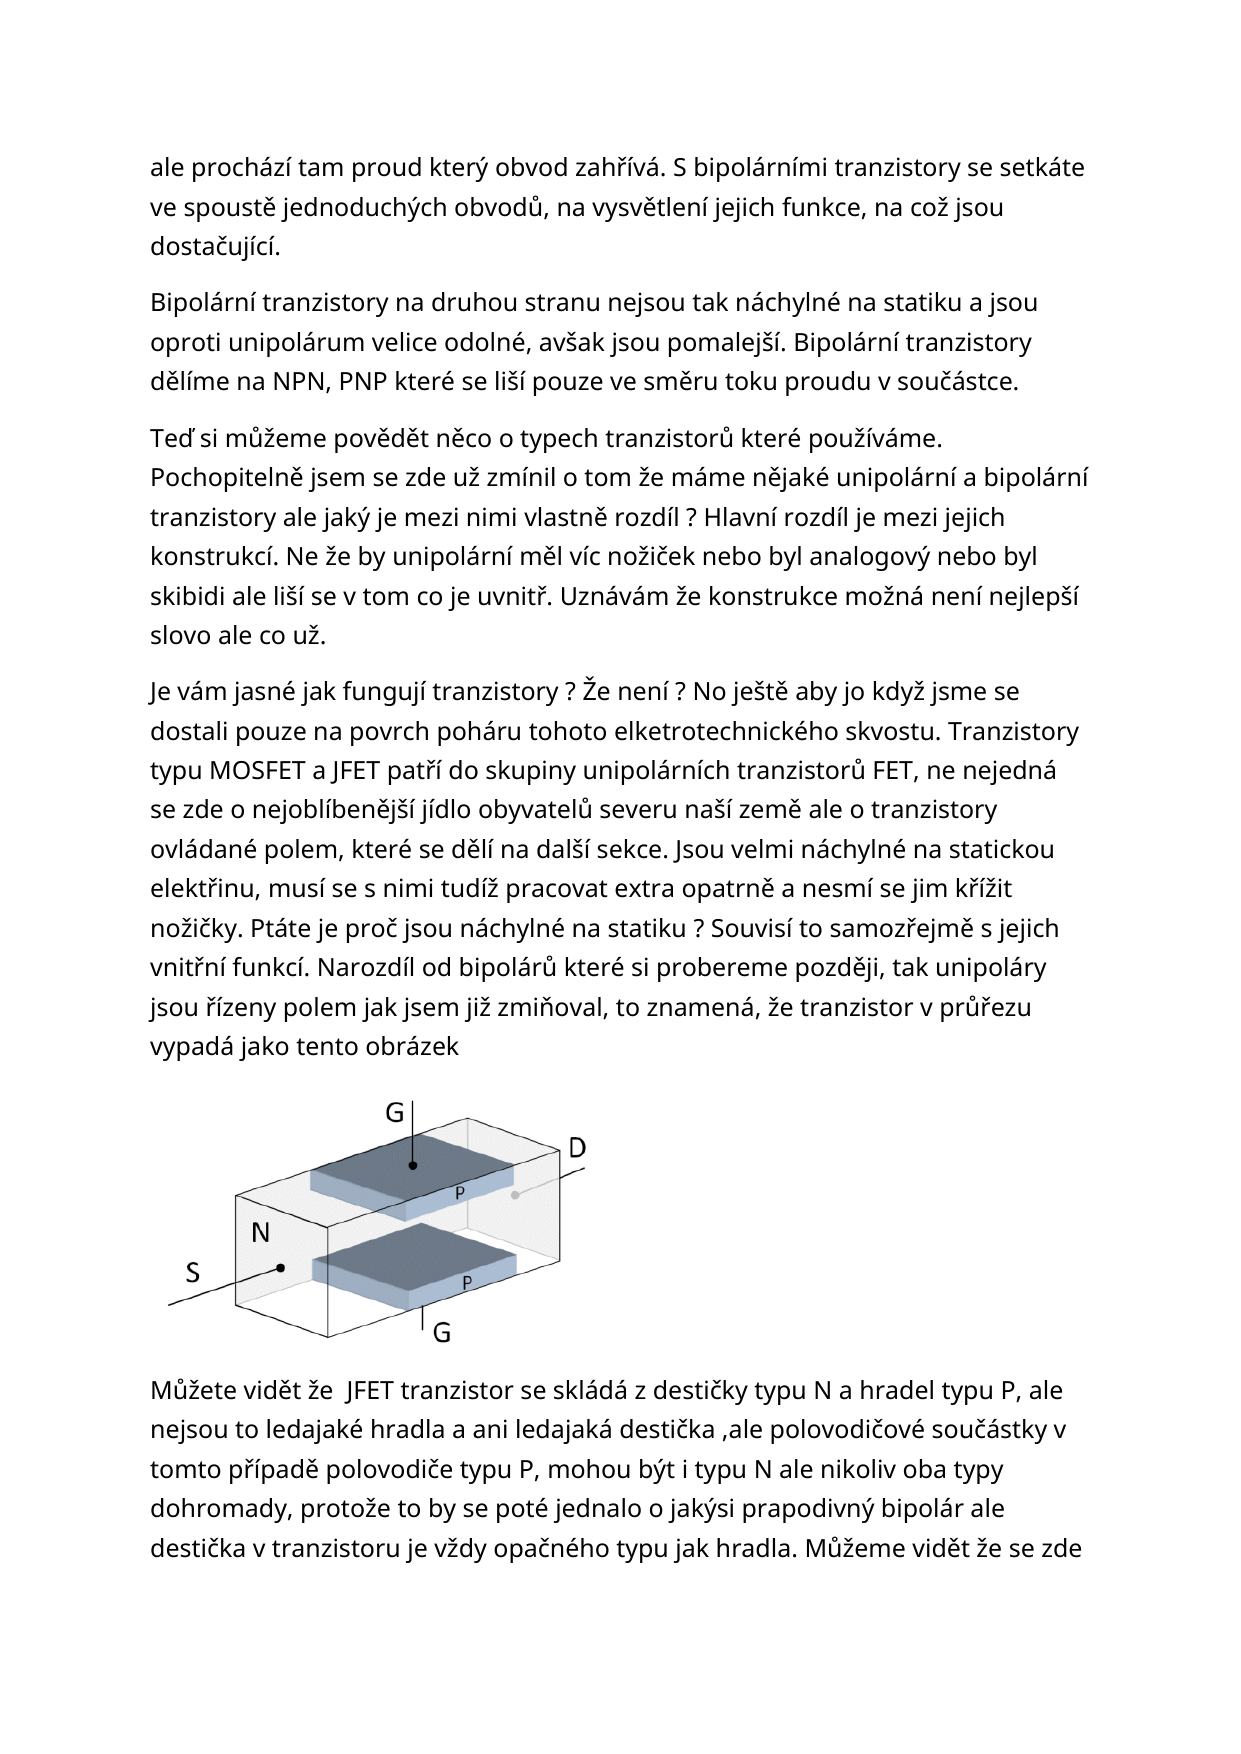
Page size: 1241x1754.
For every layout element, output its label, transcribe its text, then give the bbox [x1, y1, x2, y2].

text Je vám jasné jak fungují tranzistory ? Že není ? No ještě aby jo když jsme se dostali pouze na povrch poháru tohoto elketrotechnického skvostu. Tranzistory typu MOSFET a JFET patří do skupiny unipolárních tranzistorů FET, ne nejedná se zde o nejoblíbenější jídlo obyvatelů severu naší země ale o tranzistory ovládané polem, které se dělí na další sekce. Jsou velmi náchylné na statickou elektřinu, musí se s nimi tudíž pracovat extra opatrně a nesmí se jim křížit nožičky. Ptáte je proč jsou náchylné na statiku ? Souvisí to samozřejmě s jejich vnitřní funkcí. Narozdíl od bipolárů které si probereme později, tak unipoláry jsou řízeny polem jak jsem již zmiňoval, to znamená, že tranzistor v průřezu vypadá jako tento obrázek [150, 674, 1090, 1063]
text Bipolární tranzistory na druhou stranu nejsou tak náchylné na statiku a jsou oproti unipolárum velice odolné, avšak jsou pomalejší. Bipolární tranzistory dělíme na NPN, PNP které se liší pouze ve směru toku proudu v součástce. [150, 285, 1090, 398]
text ale prochází tam proud který obvod zahřívá. S bipolárními tranzistory se setkáte ve spoustě jednoduchých obvodů, na vysvětlení jejich funkce, na což jsou dostačující. [150, 150, 1090, 263]
text Teď si můžeme povědět něco o typech tranzistorů které používáme. Pochopitelně jsem se zde už zmínil o tom že máme nějaké unipolární a bipolární tranzistory ale jaký je mezi nimi vlastně rozdíl ? Hlavní rozdíl je mezi jejich konstrukcí. Ne že by unipolární měl víc nožiček nebo byl analogový nebo byl skibidi ale liší se v tom co je uvnitř. Uznávám že konstrukce možná není nejlepší slovo ale co už. [150, 420, 1090, 652]
text Můžete vidět že JFET tranzistor se skládá z destičky typu N a hradel typu P, ale nejsou to ledajaké hradla a ani ledajaká destička ,ale polovodičové součástky v tomto případě polovodiče typu P, mohou být i typu N ale nikoliv oba typy dohromady, protože to by se poté jednalo o jakýsi prapodivný bipolár ale destička v tranzistoru je vždy opačného typu jak hradla. Můžeme vidět že se zde [150, 1373, 1090, 1564]
